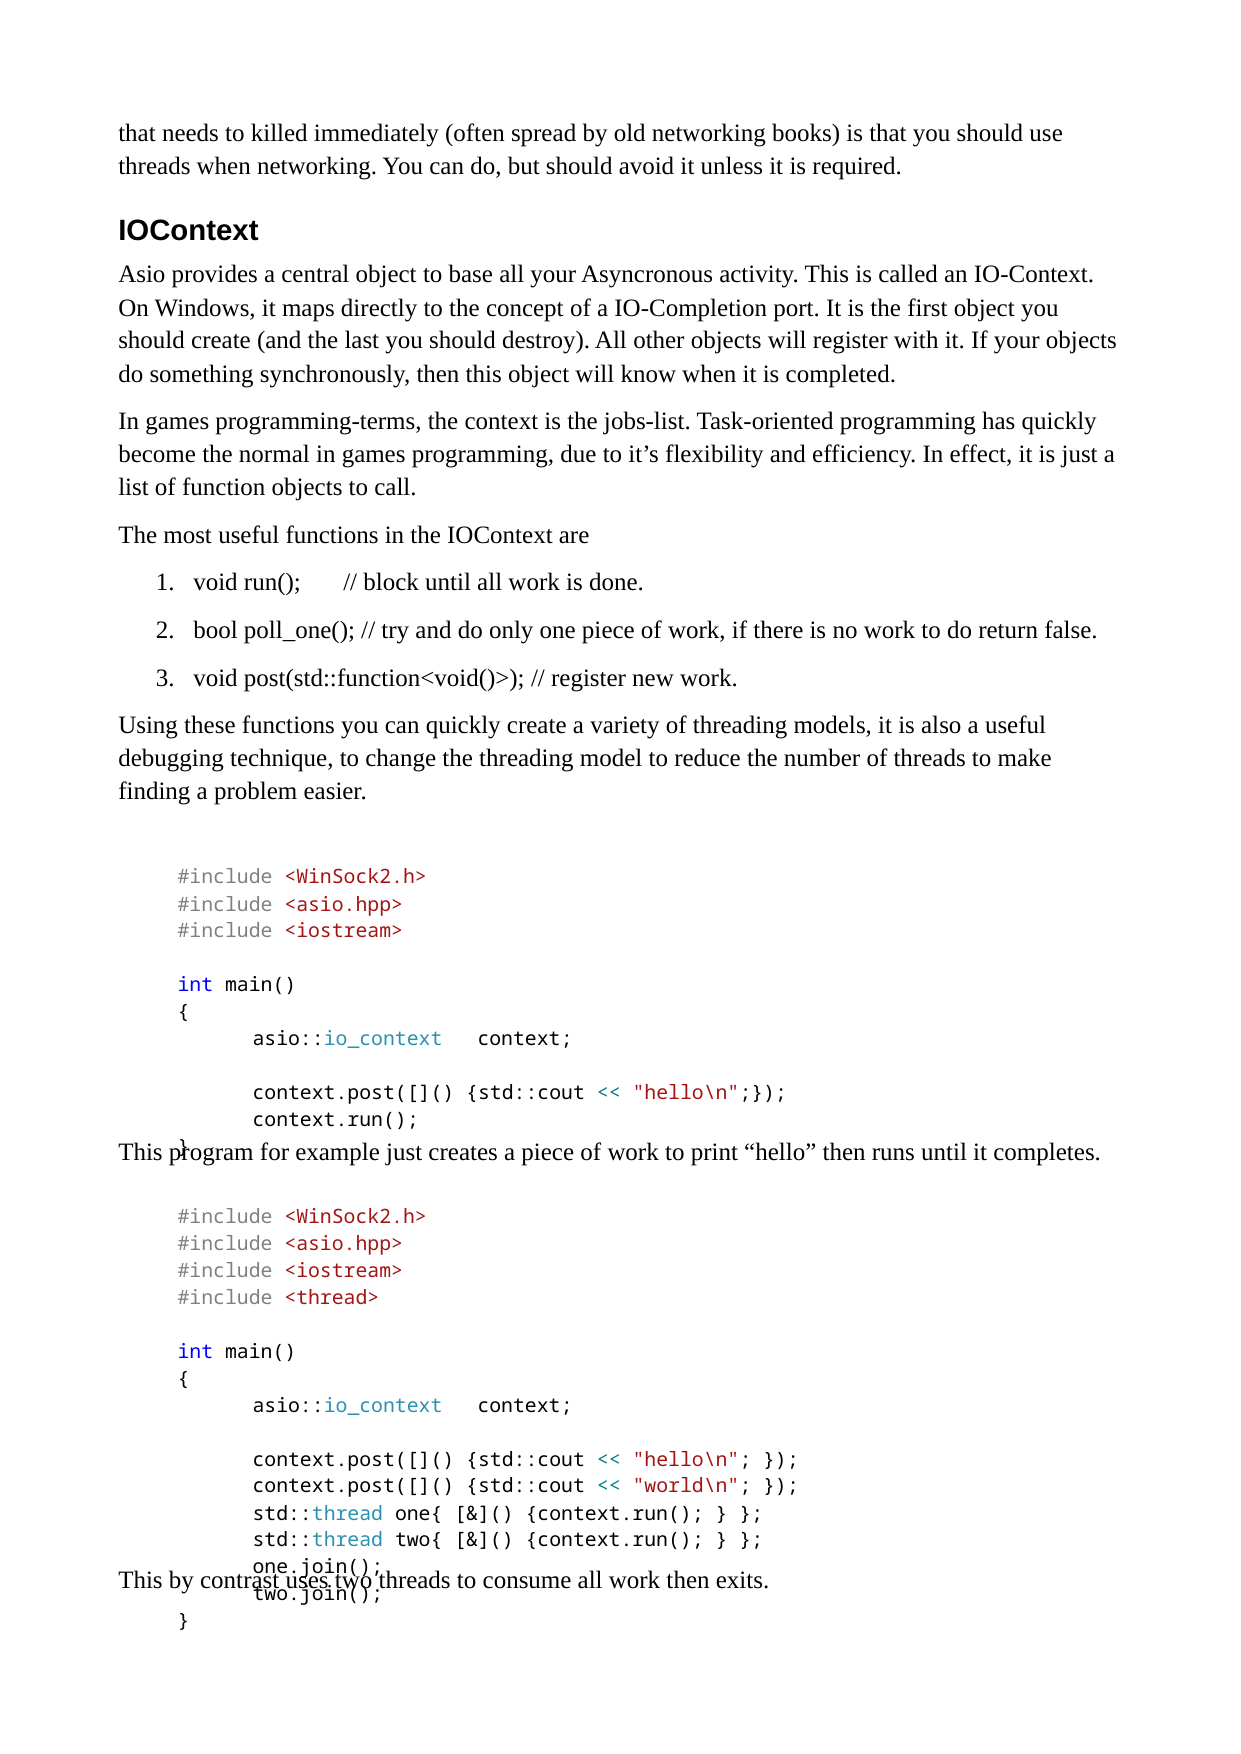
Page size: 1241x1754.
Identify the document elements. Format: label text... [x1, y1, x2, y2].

text The most useful functions in the IOContext are [118, 520, 1122, 549]
text Using these functions you can quickly create a variety of threading models, it is also a useful debugging technique, to change the threading model to reduce the number of threads to make finding a problem easier. [118, 710, 1122, 805]
list void post(std::function<void()>); // register new work. [156, 663, 1122, 691]
list void run(); // block until all work is done. [156, 567, 1122, 596]
text This program for example just creates a piece of work to print “hello” then runs until it completes. [118, 1137, 1122, 1165]
text that needs to killed immediately (often spread by old networking books) is that you should use threads when networking. You can do, but should avoid it unless it is required. [118, 118, 1122, 180]
list bool poll_one(); // try and do only one piece of work, if there is no work to do return false. [156, 615, 1122, 644]
text Asio provides a central object to base all your Asyncronous activity. This is called an IO-Context. On Windows, it maps directly to the concept of a IO-Completion port. It is the first object you should create (and the last you should destroy). All other objects will register with it. If your objects do something synchronously, then this object will know when it is completed. [118, 259, 1122, 387]
subtitle IOContext [118, 213, 1122, 247]
text This by contrast uses two threads to consume all work then exits. [118, 1565, 1122, 1594]
text In games programming-terms, the context is the jobs-list. Task-oriented programming has quickly become the normal in games programming, due to it’s flexibility and efficiency. In effect, it is just a list of function objects to call. [118, 406, 1122, 501]
